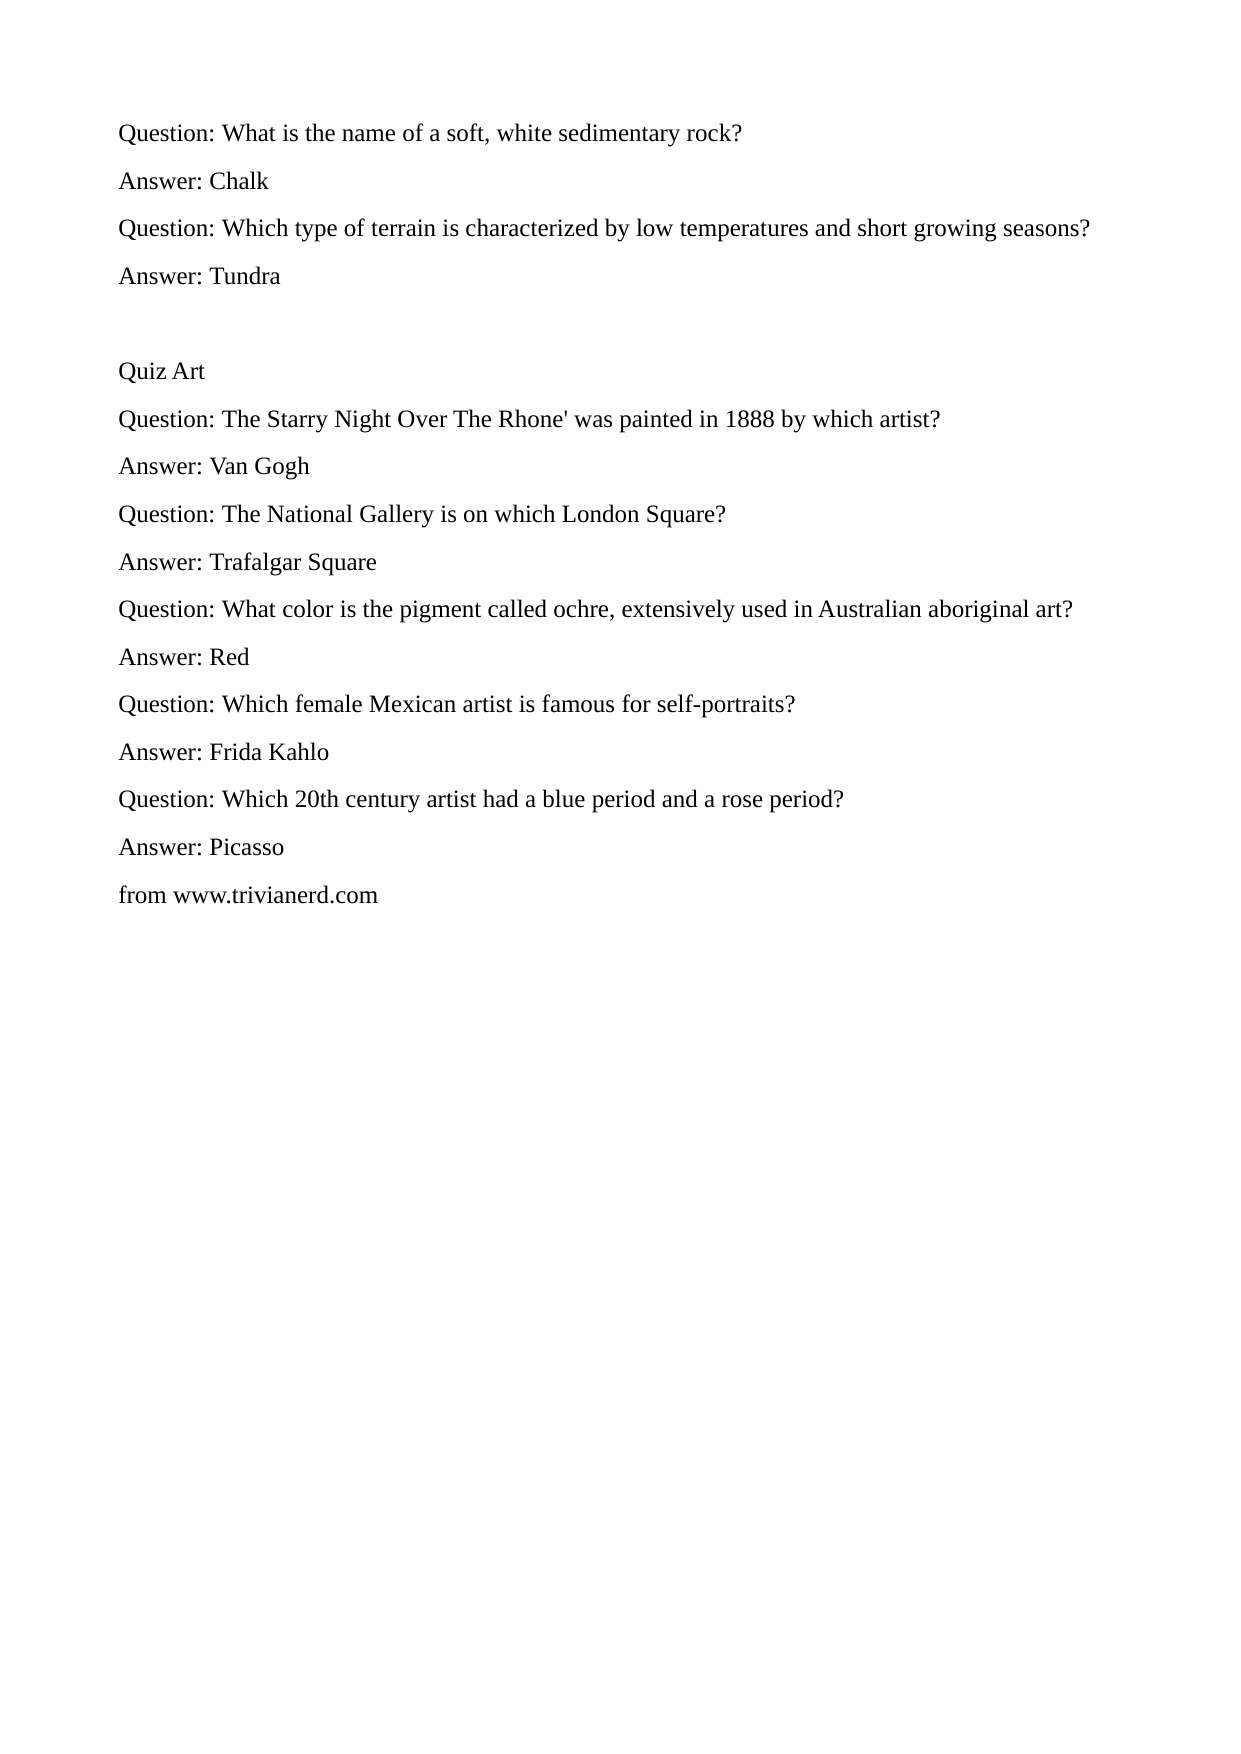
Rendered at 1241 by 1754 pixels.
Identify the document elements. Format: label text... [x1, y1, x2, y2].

text from www.trivianerd.com [118, 880, 1122, 908]
text Answer: Chalk [118, 166, 1122, 194]
text Question: The National Gallery is on which London Square? [118, 499, 1122, 528]
text Answer: Van Gogh [118, 451, 1122, 480]
text Answer: Trafalgar Square [118, 547, 1122, 575]
text Question: What is the name of a soft, white sedimentary rock? [118, 118, 1122, 147]
text Answer: Red [118, 642, 1122, 671]
text Quiz Art [118, 356, 1122, 385]
text Question: The Starry Night Over The Rhone' was painted in 1888 by which artist? [118, 404, 1122, 432]
text Answer: Frida Kahlo [118, 737, 1122, 766]
text Question: Which 20th century artist had a blue period and a rose period? [118, 784, 1122, 813]
text Question: What color is the pigment called ochre, extensively used in Australian aboriginal art? [118, 594, 1122, 623]
text Question: Which female Mexican artist is famous for self-portraits? [118, 689, 1122, 718]
text Answer: Picasso [118, 832, 1122, 861]
text Question: Which type of terrain is characterized by low temperatures and short growing seasons? [118, 213, 1122, 242]
text Answer: Tundra [118, 261, 1122, 290]
